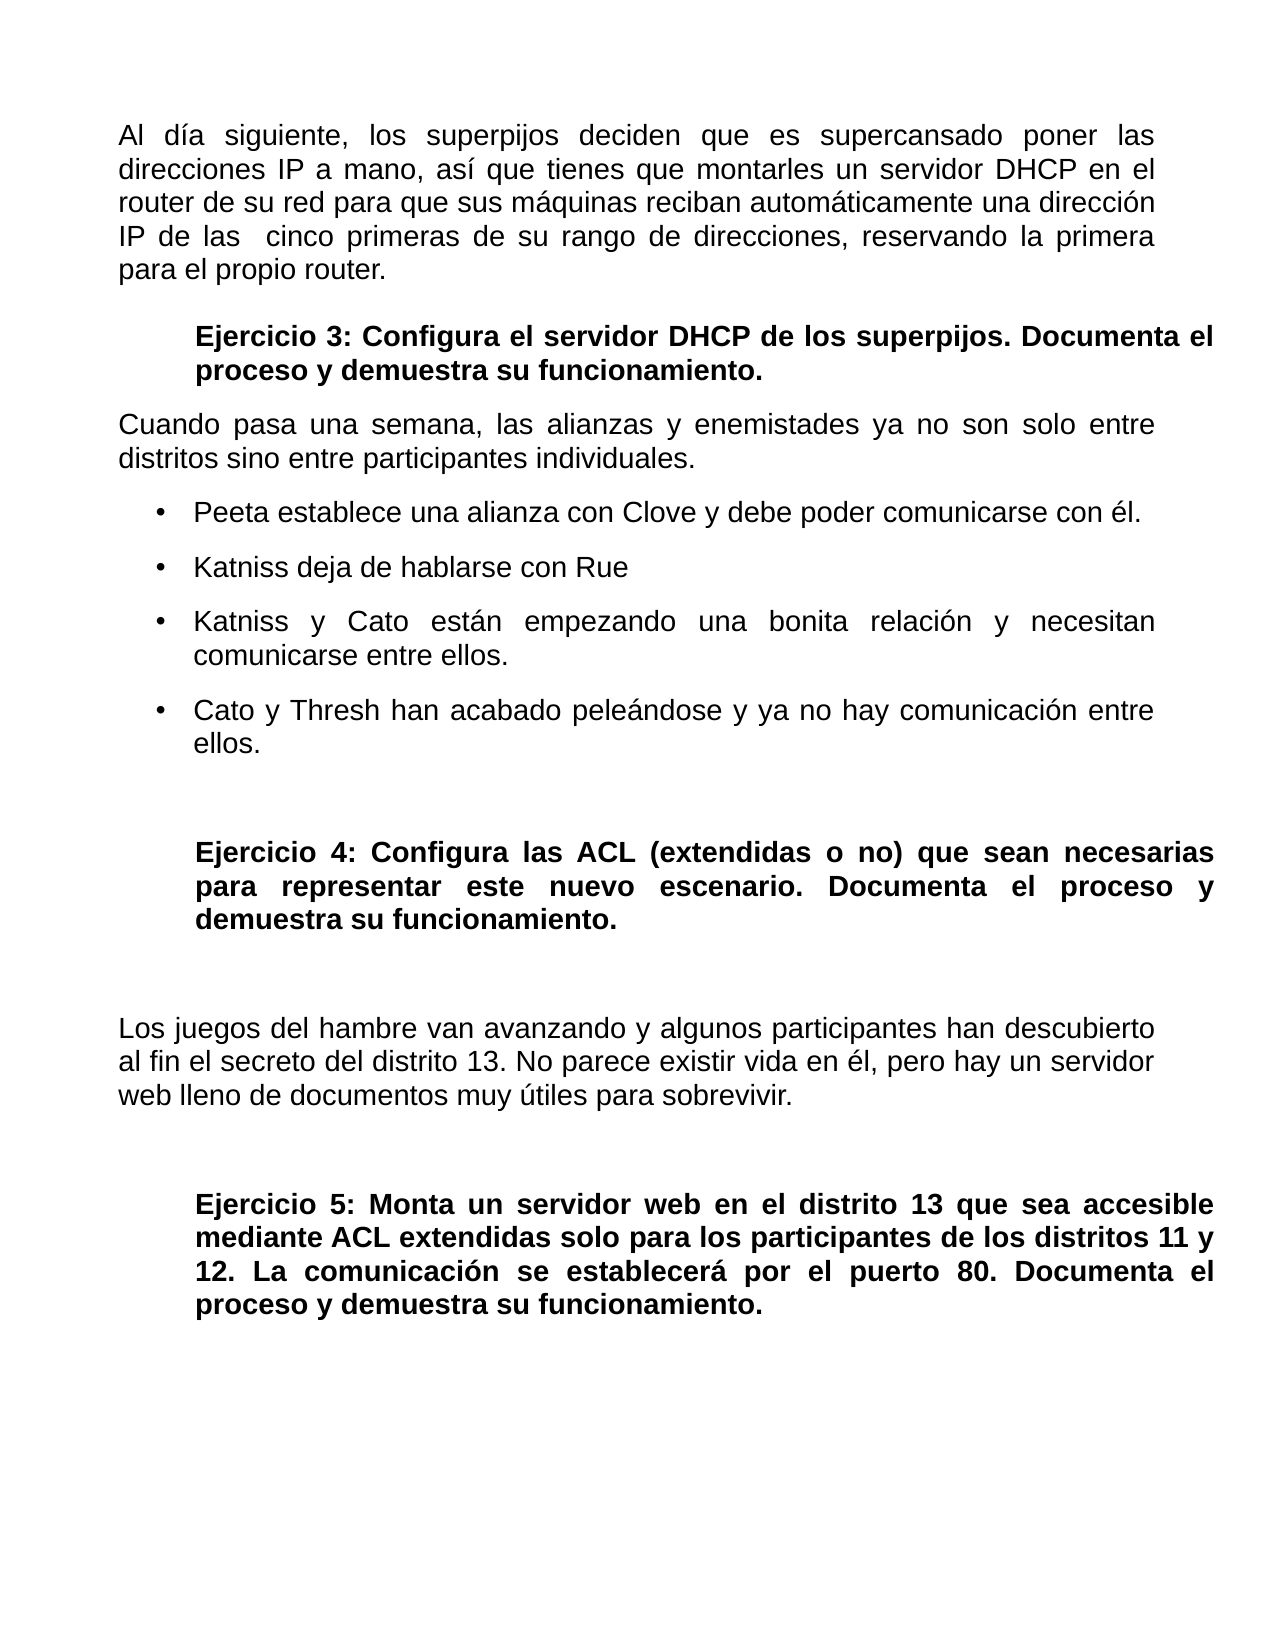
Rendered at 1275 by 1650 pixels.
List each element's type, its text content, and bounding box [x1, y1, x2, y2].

list Katniss y Cato están empezando una bonita relación y necesitan comunicarse entre ellos. [156, 604, 1157, 672]
list Peeta establece una alianza con Clove y debe poder comunicarse con él. [156, 495, 1157, 529]
list Katniss deja de hablarse con Rue [156, 550, 1157, 583]
text Cuando pasa una semana, las alianzas y enemistades ya no son solo entre distritos sino entre participantes individuales. [118, 407, 1157, 474]
list Ejercicio 5: Monta un servidor web en el distrito 13 que sea accesible mediante ACL extendidas solo para los participantes de los distritos 11 y 12. La comunicación se establecerá por el puerto 80. Documenta el proceso y demuestra su funcionamiento. [195, 1187, 1216, 1321]
text Los juegos del hambre van avanzando y algunos participantes han descubierto al fin el secreto del distrito 13. No parece existir vida en él, pero hay un servidor web lleno de documentos muy útiles para sobrevivir. [118, 1011, 1157, 1111]
list Ejercicio 4: Configura las ACL (extendidas o no) que sean necesarias para representar este nuevo escenario. Documenta el proceso y demuestra su funcionamiento. [195, 835, 1216, 936]
text Al día siguiente, los superpijos deciden que es supercansado poner las direcciones IP a mano, así que tienes que montarles un servidor DHCP en el router de su red para que sus máquinas reciban automáticamente una dirección IP de las cinco primeras de su rango de direcciones, reservando la primera para el propio router. [118, 118, 1157, 286]
list Ejercicio 3: Configura el servidor DHCP de los superpijos. Documenta el proceso y demuestra su funcionamiento. [195, 319, 1216, 386]
list Cato y Thresh han acabado peleándose y ya no hay comunicación entre ellos. [156, 692, 1157, 760]
